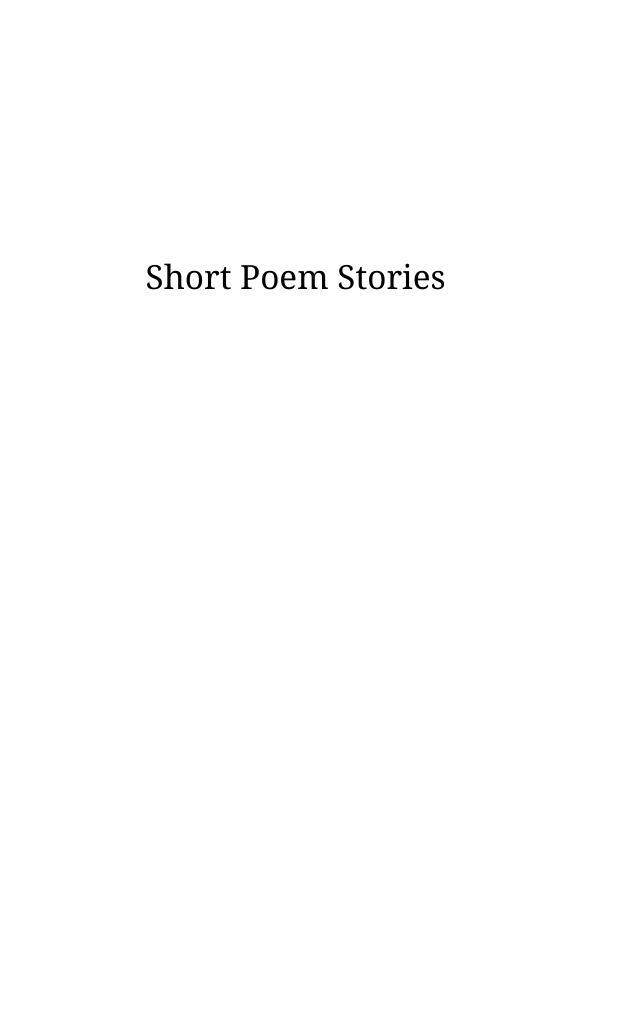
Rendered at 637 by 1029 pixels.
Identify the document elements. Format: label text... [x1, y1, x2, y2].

subtitle Short Poem Stories [52, 254, 538, 299]
